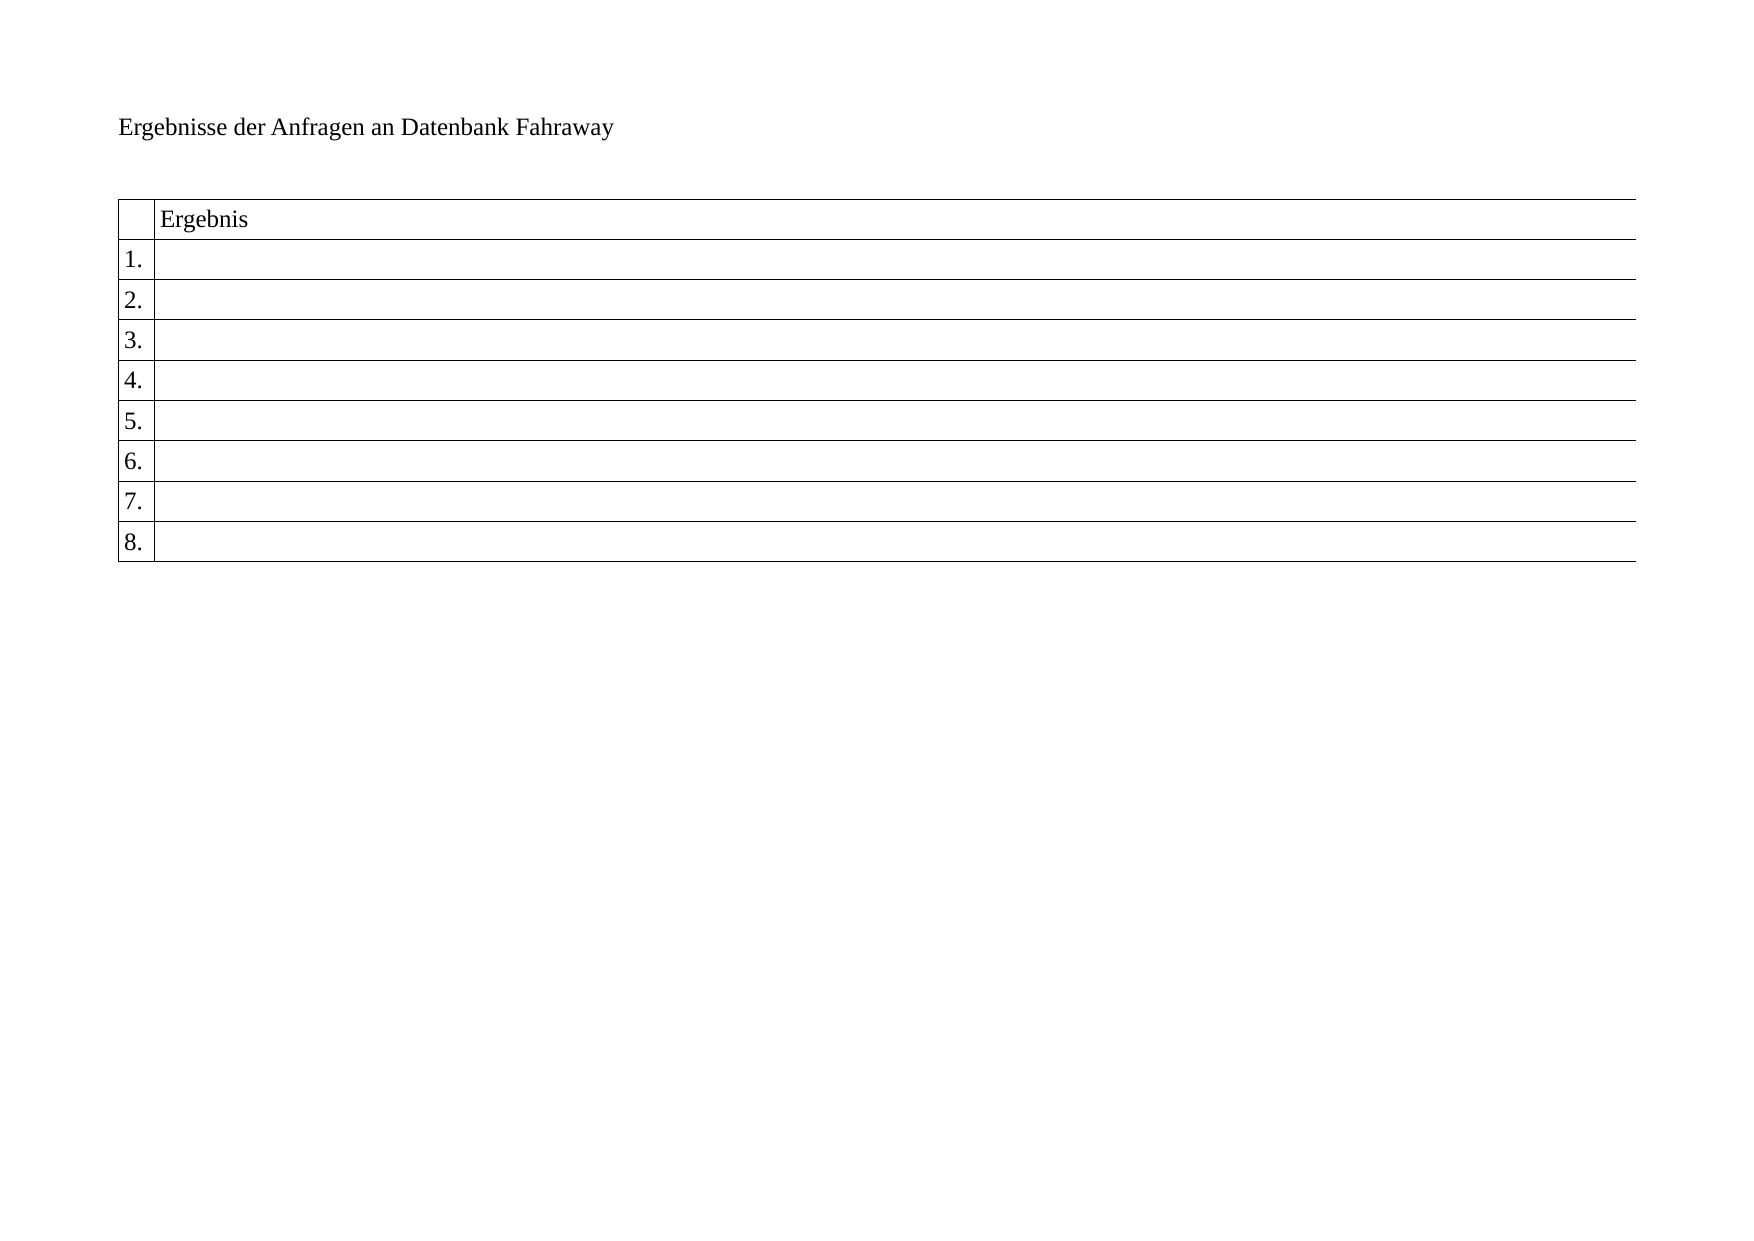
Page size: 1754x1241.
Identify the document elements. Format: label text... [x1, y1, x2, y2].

table_cell 1. [119, 240, 154, 279]
table_cell 7. [119, 482, 154, 521]
table_cell 3. [119, 320, 154, 360]
table_cell 4. [119, 361, 154, 400]
table_cell 5. [119, 401, 154, 440]
table_header [119, 200, 154, 239]
table_cell [155, 240, 1636, 279]
table_cell [155, 401, 1636, 440]
table_header Ergebnis [155, 200, 1636, 239]
table_cell 6. [119, 441, 154, 481]
text Ergebnisse der Anfragen an Datenbank Fahraway [118, 112, 1636, 141]
table_cell [155, 361, 1636, 400]
table_cell [155, 482, 1636, 521]
table_cell [155, 320, 1636, 360]
table_cell [155, 522, 1636, 561]
table_cell 8. [119, 522, 154, 561]
table_cell 2. [119, 280, 154, 319]
table_cell [155, 441, 1636, 481]
table_cell [155, 280, 1636, 319]
